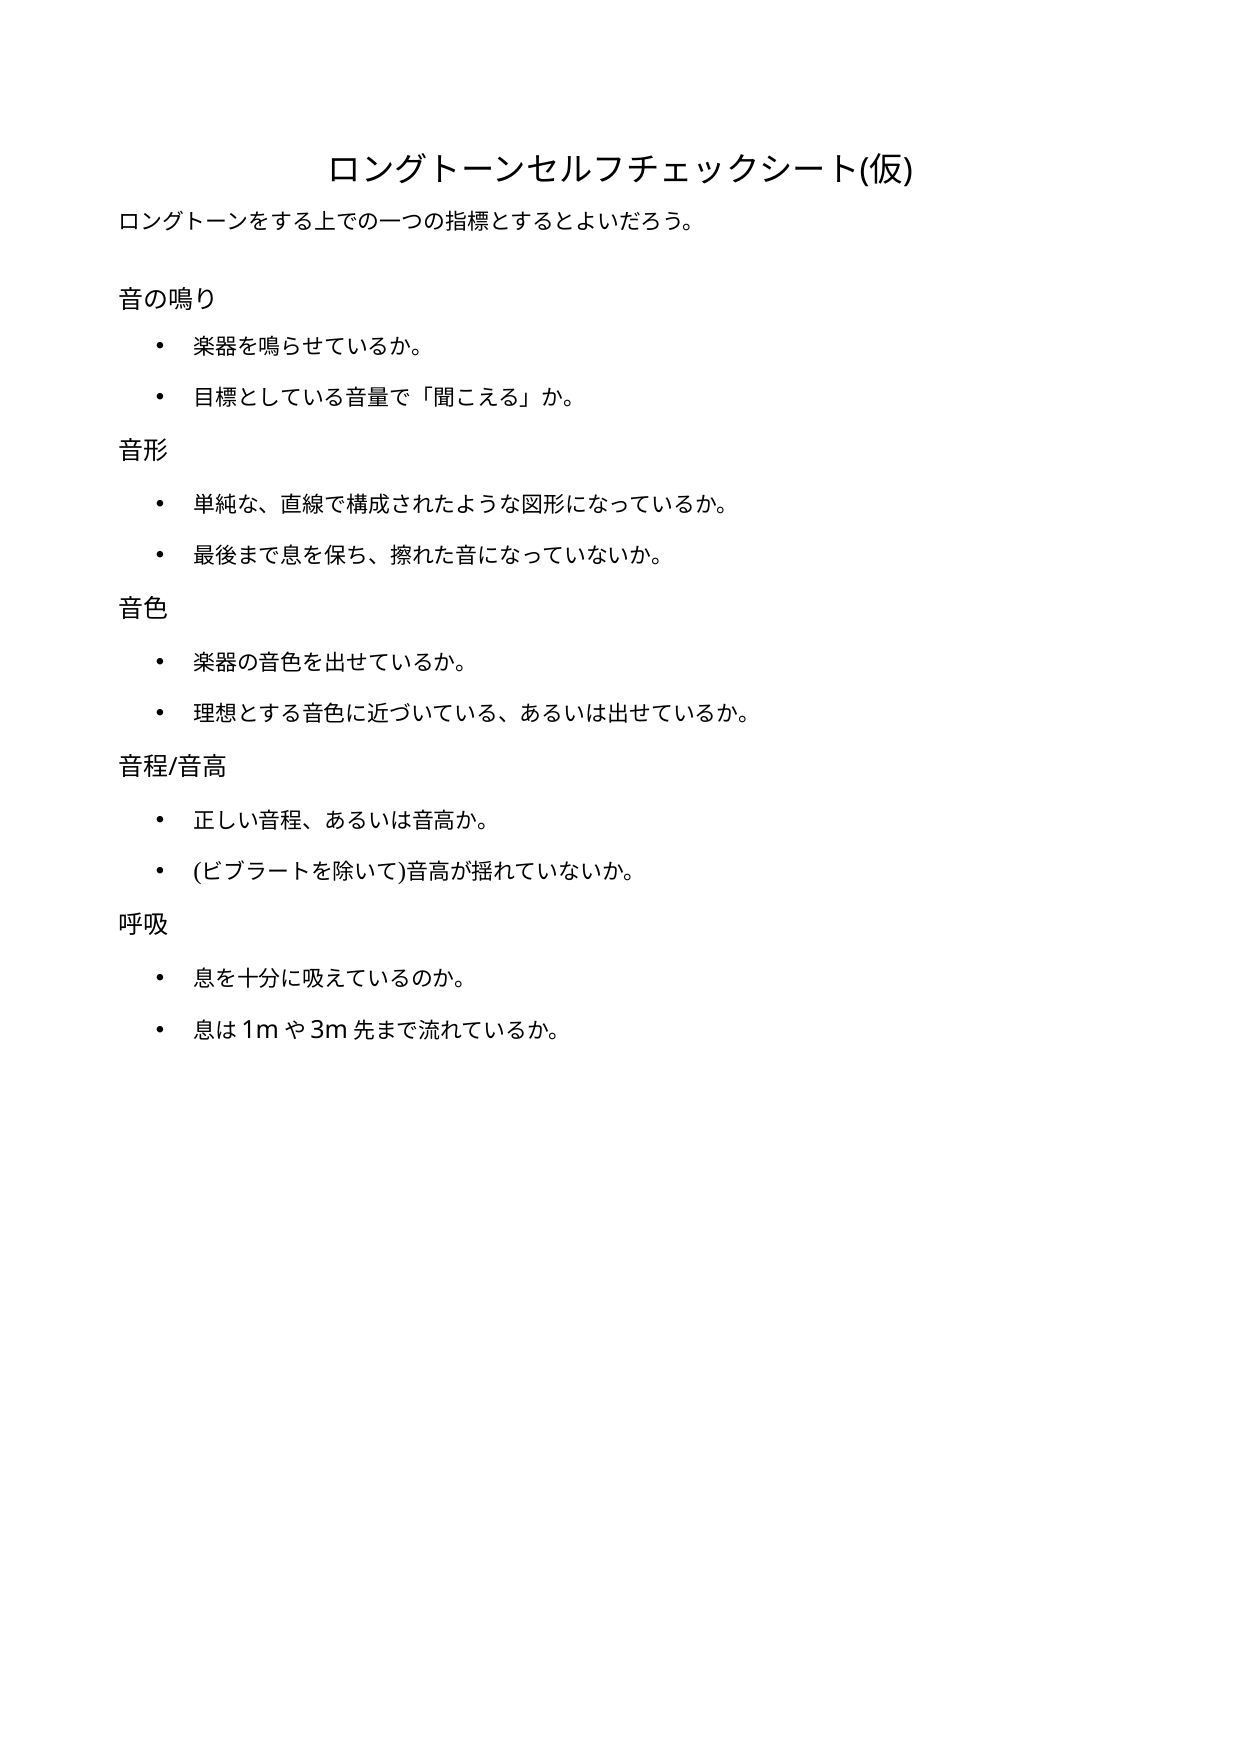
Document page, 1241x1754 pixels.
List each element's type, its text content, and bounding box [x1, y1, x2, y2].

list 正しい音程、あるいは音高か。 [156, 803, 1122, 835]
text 音程/音高 [118, 747, 1122, 783]
list 最後まで息を保ち、擦れた音になっていないか。 [156, 538, 1122, 569]
list 単純な、直線で構成されたような図形になっているか。 [156, 487, 1122, 518]
subtitle ロングトーンセルフチェックシート(仮) [118, 143, 1122, 192]
subtitle 音の鳴り [118, 280, 1122, 316]
list 理想とする音色に近づいている、あるいは出せているか。 [156, 696, 1122, 728]
list 楽器を鳴らせているか。 [156, 329, 1122, 360]
list (ビブラートを除いて)音高が揺れていないか。 [156, 854, 1122, 886]
text ロングトーンをする上での一つの指標とするとよいだろう。 [118, 204, 1122, 236]
list 息を十分に吸えているのか。 [156, 961, 1122, 993]
text 音形 [118, 431, 1122, 467]
text 呼吸 [118, 905, 1122, 941]
list 目標としている音量で「聞こえる」か。 [156, 380, 1122, 411]
list 楽器の音色を出せているか。 [156, 645, 1122, 677]
list 息は1mや3m先まで流れているか。 [156, 1012, 1122, 1046]
text 音色 [118, 589, 1122, 625]
